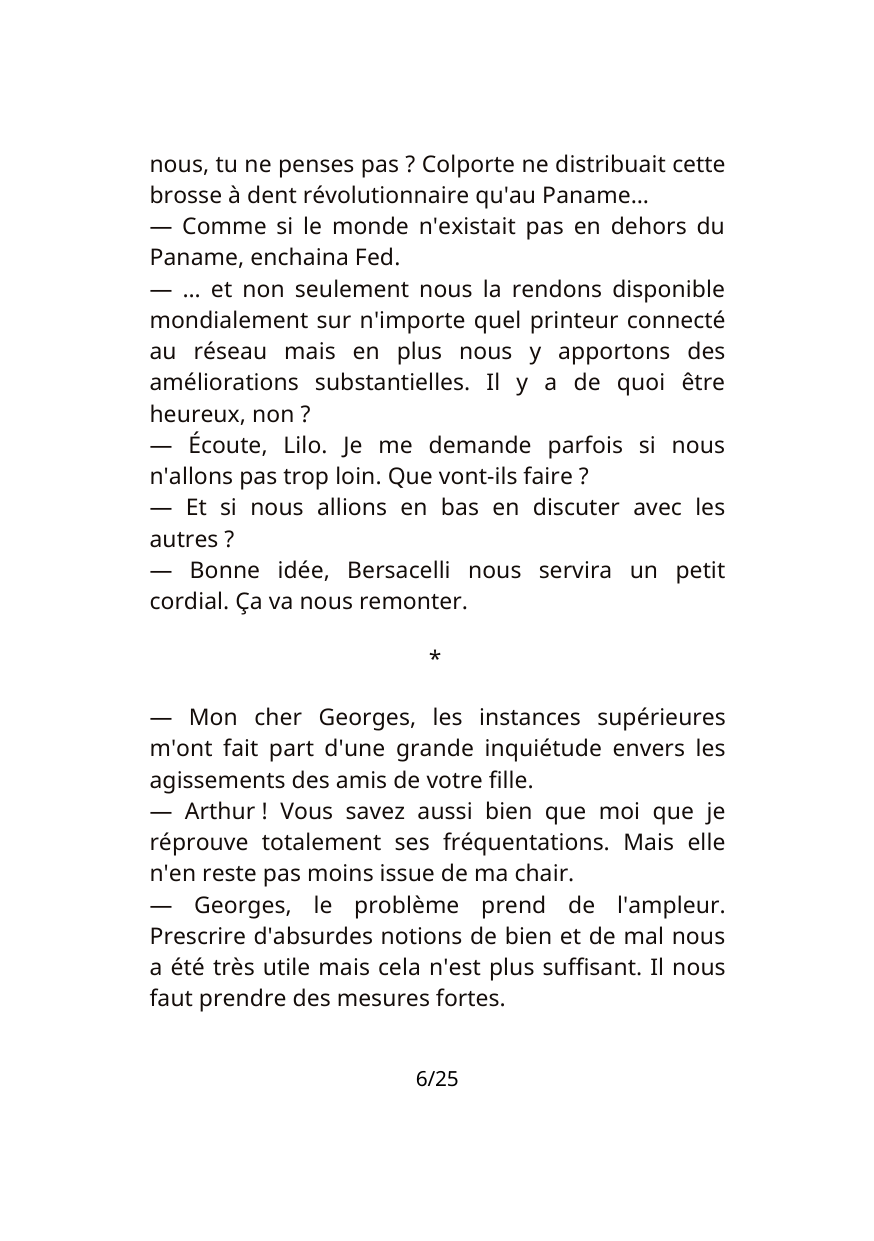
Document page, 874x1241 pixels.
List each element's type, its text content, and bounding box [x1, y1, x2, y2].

text — Écoute, Lilo. Je me demande parfois si nous n'allons pas trop loin. Que vont-ils faire ? [149, 429, 726, 491]
text — … et non seulement nous la rendons disponible mondialement sur n'importe quel printeur connecté au réseau mais en plus nous y apportons des améliorations substantielles. Il y a de quoi être heureux, non ? [149, 273, 726, 429]
text — Comme si le monde n'existait pas en dehors du Paname, enchaina Fed. [149, 210, 726, 273]
text nous, tu ne penses pas ? Colporte ne distribuait cette brosse à dent révolutionnaire qu'au Paname… [149, 148, 726, 210]
text — Arthur ! Vous savez aussi bien que moi que je réprouve totalement ses fréquentations. Mais elle n'en reste pas moins issue de ma chair. [149, 795, 726, 889]
text — Mon cher Georges, les instances supérieures m'ont fait part d'une grande inquiétude envers les agissements des amis de votre fille. [149, 701, 726, 795]
text — Bonne idée, Bersacelli nous servira un petit cordial. Ça va nous remonter. [149, 554, 726, 616]
text — Georges, le problème prend de l'ampleur. Prescrire d'absurdes notions de bien et de mal nous a été très utile mais cela n'est plus suffisant. Il nous faut prendre des mesures fortes. [149, 889, 726, 1014]
text * [149, 643, 726, 674]
text — Et si nous allions en bas en discuter avec les autres ? [149, 491, 726, 554]
